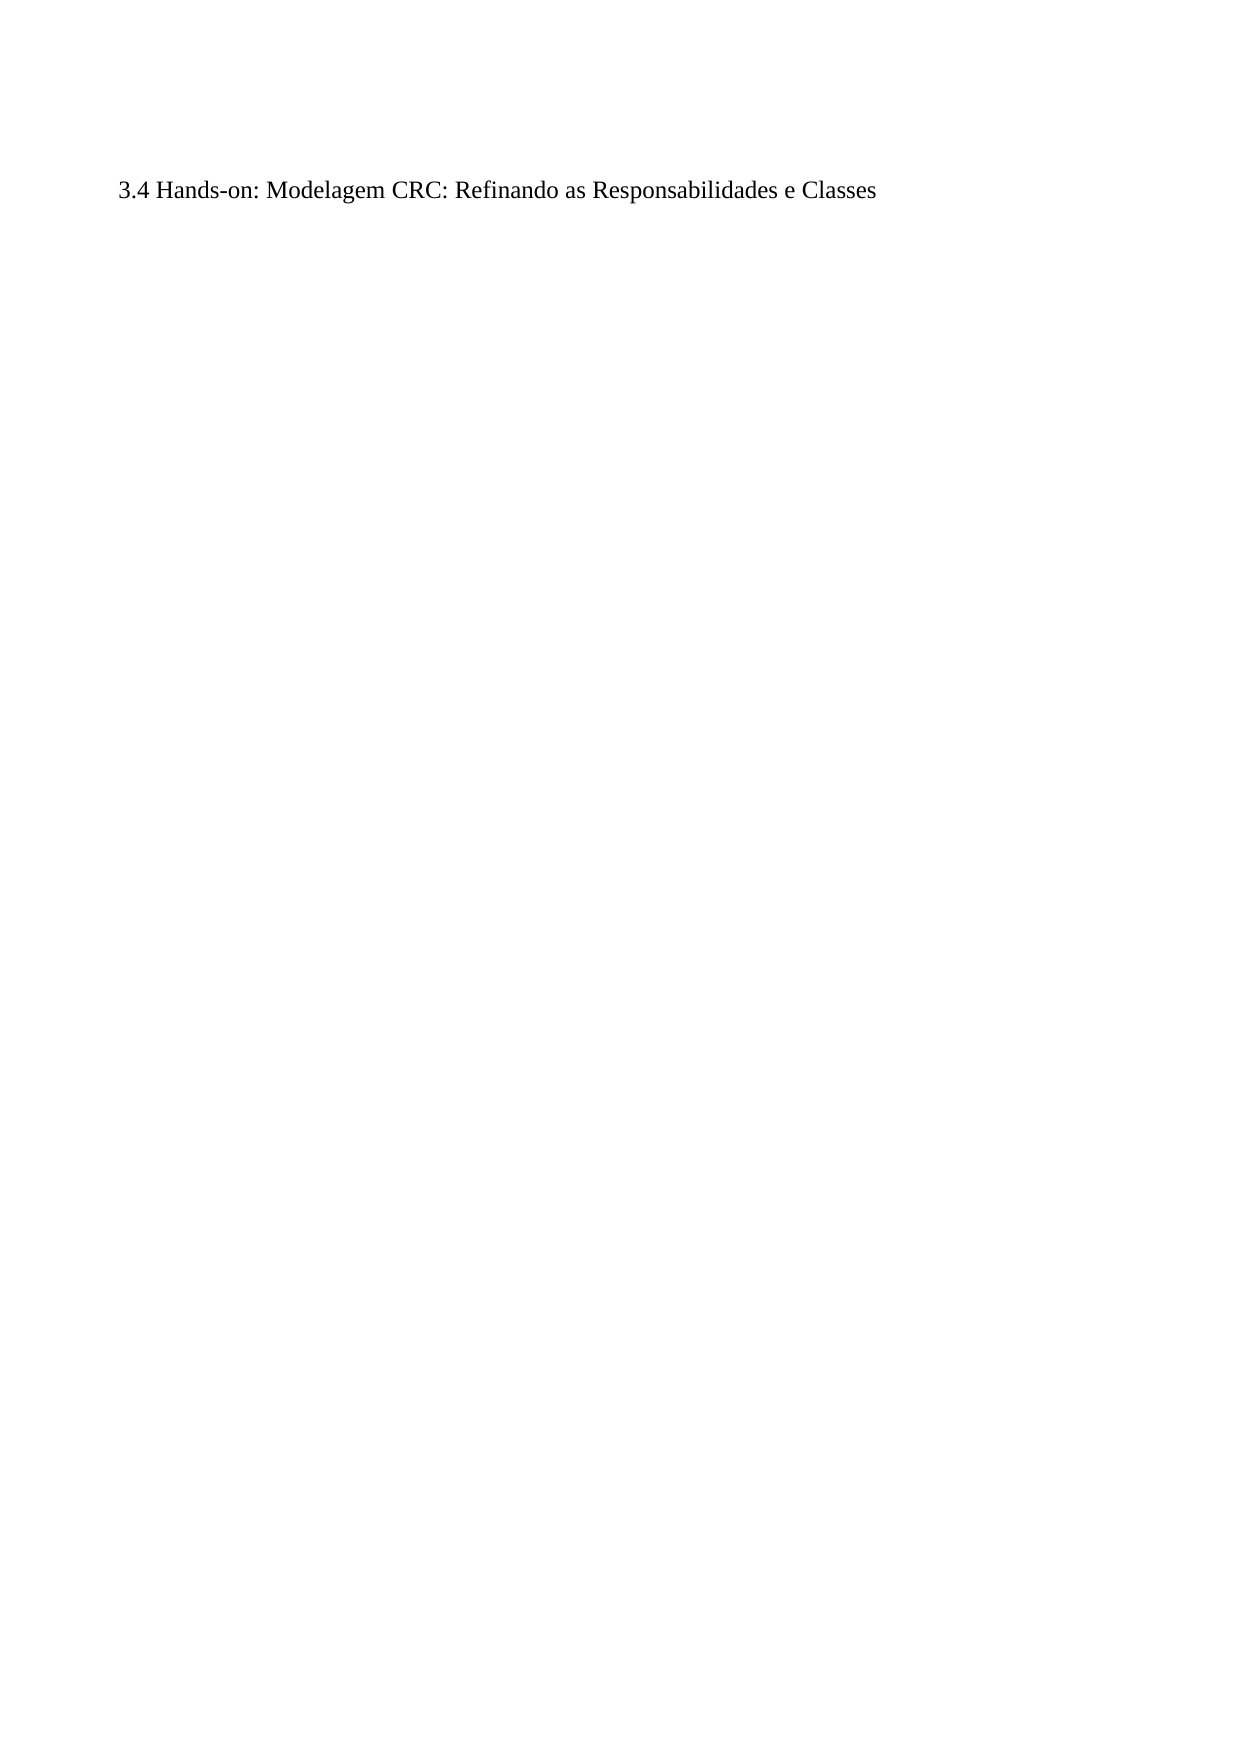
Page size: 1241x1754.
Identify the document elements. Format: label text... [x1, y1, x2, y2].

text 3.4 Hands-on: Modelagem CRC: Refinando as Responsabilidades e Classes [118, 176, 1193, 204]
